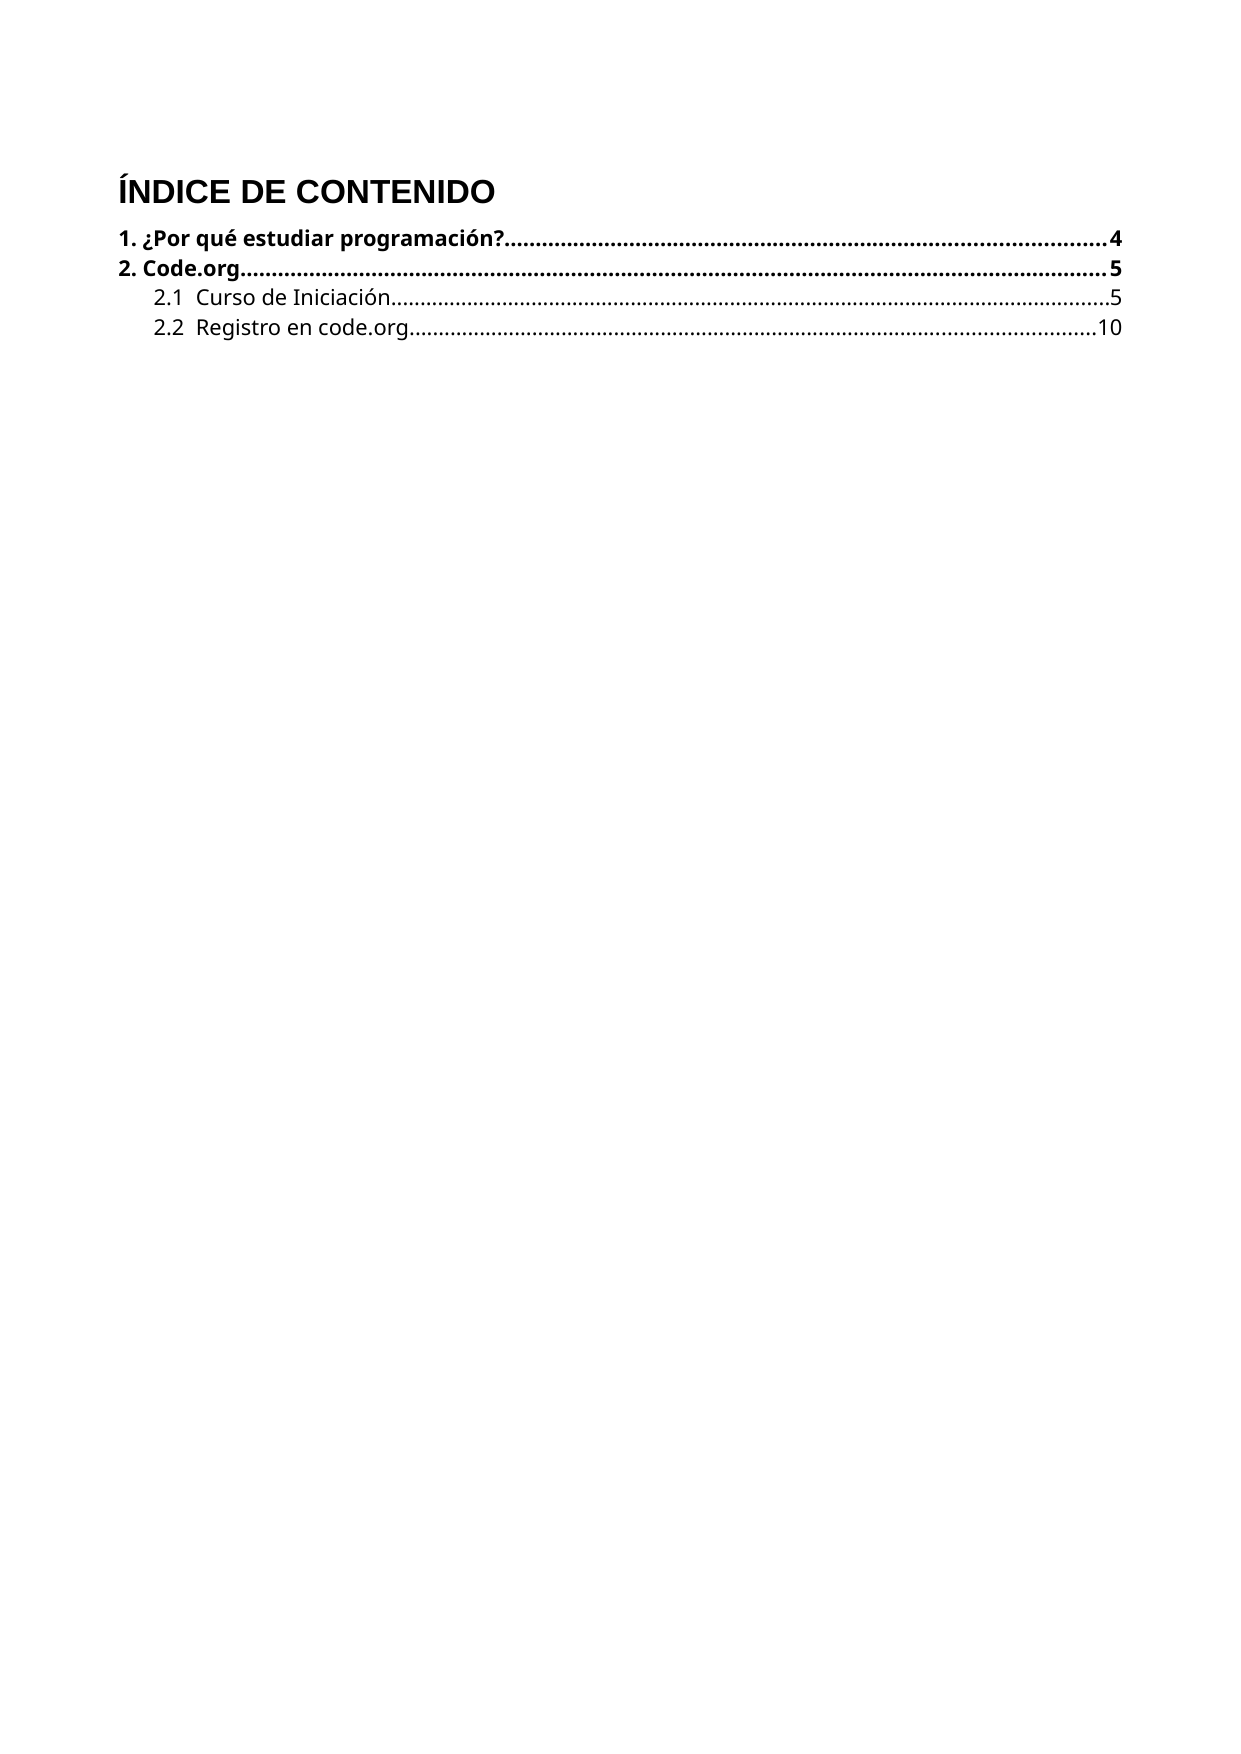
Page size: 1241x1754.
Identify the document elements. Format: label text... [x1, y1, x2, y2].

text 2.1 Curso de Iniciación 5 [148, 282, 1122, 312]
text 2.2 Registro en code.org 10 [148, 312, 1122, 342]
text 2. Code.org 5 [118, 253, 1122, 282]
text 1. ¿Por qué estudiar programación? 4 [118, 223, 1122, 253]
subtitle Índice de contenido [118, 172, 1122, 210]
